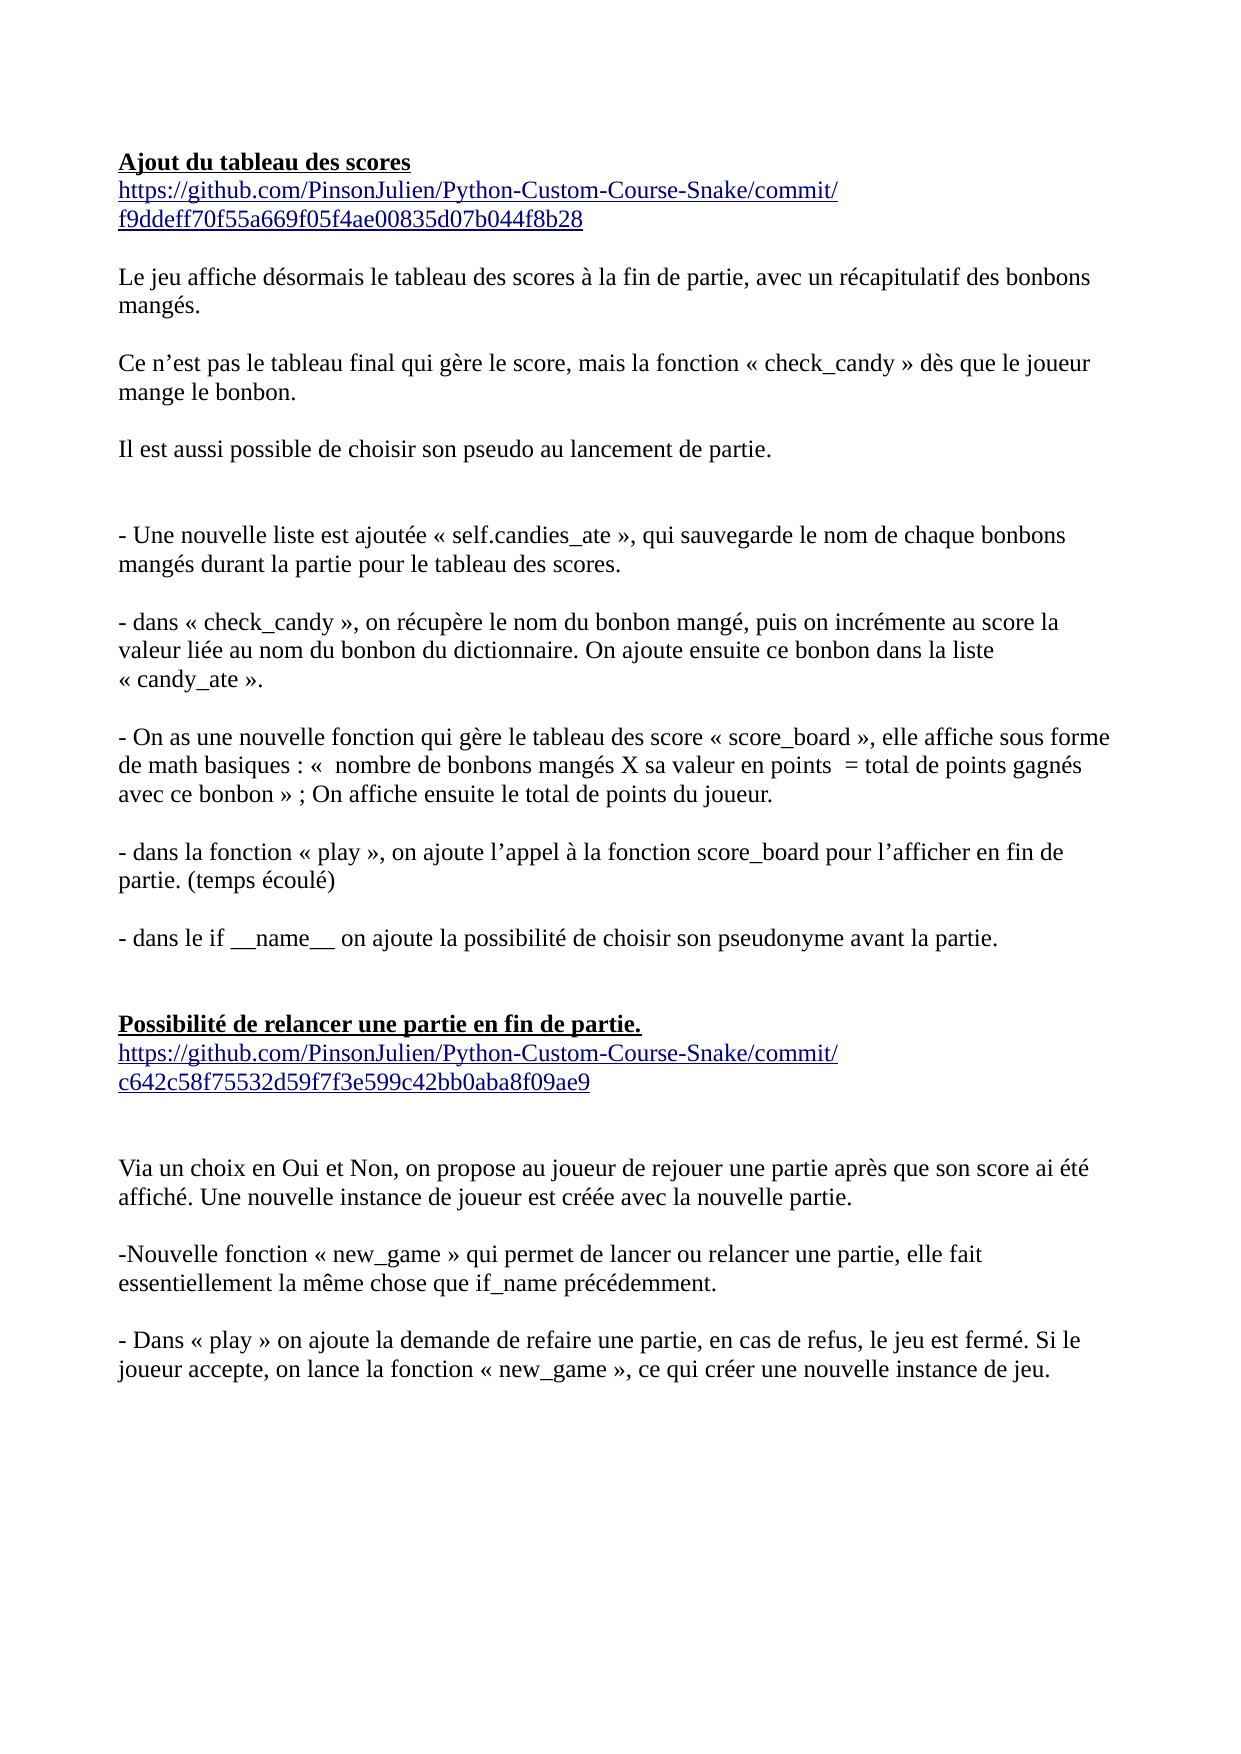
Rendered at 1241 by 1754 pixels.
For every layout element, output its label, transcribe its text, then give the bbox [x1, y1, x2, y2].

text -Nouvelle fonction « new_game » qui permet de lancer ou relancer une partie, elle fait essentiellement la même chose que if_name précédemment. [118, 1239, 1122, 1297]
text - Dans « play » on ajoute la demande de refaire une partie, en cas de refus, le jeu est fermé. Si le joueur accepte, on lance la fonction « new_game », ce qui créer une nouvelle instance de jeu. [118, 1326, 1122, 1383]
text https://github.com/PinsonJulien/Python-Custom-Course-Snake/commit/c642c58f75532d59f7f3e599c42bb0aba8f09ae9 [118, 1038, 1122, 1096]
text Via un choix en Oui et Non, on propose au joueur de rejouer une partie après que son score ai été affiché. Une nouvelle instance de joueur est créée avec la nouvelle partie. [118, 1153, 1122, 1211]
text Ajout du tableau des scores https://github.com/PinsonJulien/Python-Custom-Course-Snake/commit/f9ddeff70f55a669f05f4ae00835d07b044f8b28 Le jeu affiche désormais le tableau des scores à la fin de partie, avec un récapitulatif des bonbons mangés. Ce n’est pas le tableau final qui gère le score, mais la fonction « check_candy » dès que le joueur mange le bonbon. Il est aussi possible de choisir son pseudo au lancement de partie. - Une nouvelle liste est ajoutée « self.candies_ate », qui sauvegarde le nom de chaque bonbons mangés durant la partie pour le tableau des scores. [118, 118, 1122, 578]
text - dans le if __name__ on ajoute la possibilité de choisir son pseudonyme avant la partie. [118, 923, 1122, 952]
text Possibilité de relancer une partie en fin de partie. [118, 1009, 1122, 1038]
text - dans la fonction « play », on ajoute l’appel à la fonction score_board pour l’afficher en fin de partie. (temps écoulé) [118, 837, 1122, 894]
text - dans « check_candy », on récupère le nom du bonbon mangé, puis on incrémente au score la valeur liée au nom du bonbon du dictionnaire. On ajoute ensuite ce bonbon dans la liste « candy_ate ». - On as une nouvelle fonction qui gère le tableau des score « score_board », elle affiche sous forme de math basiques : « nombre de bonbons mangés X sa valeur en points = total de points gagnés avec ce bonbon » ; On affiche ensuite le total de points du joueur. [118, 607, 1122, 808]
